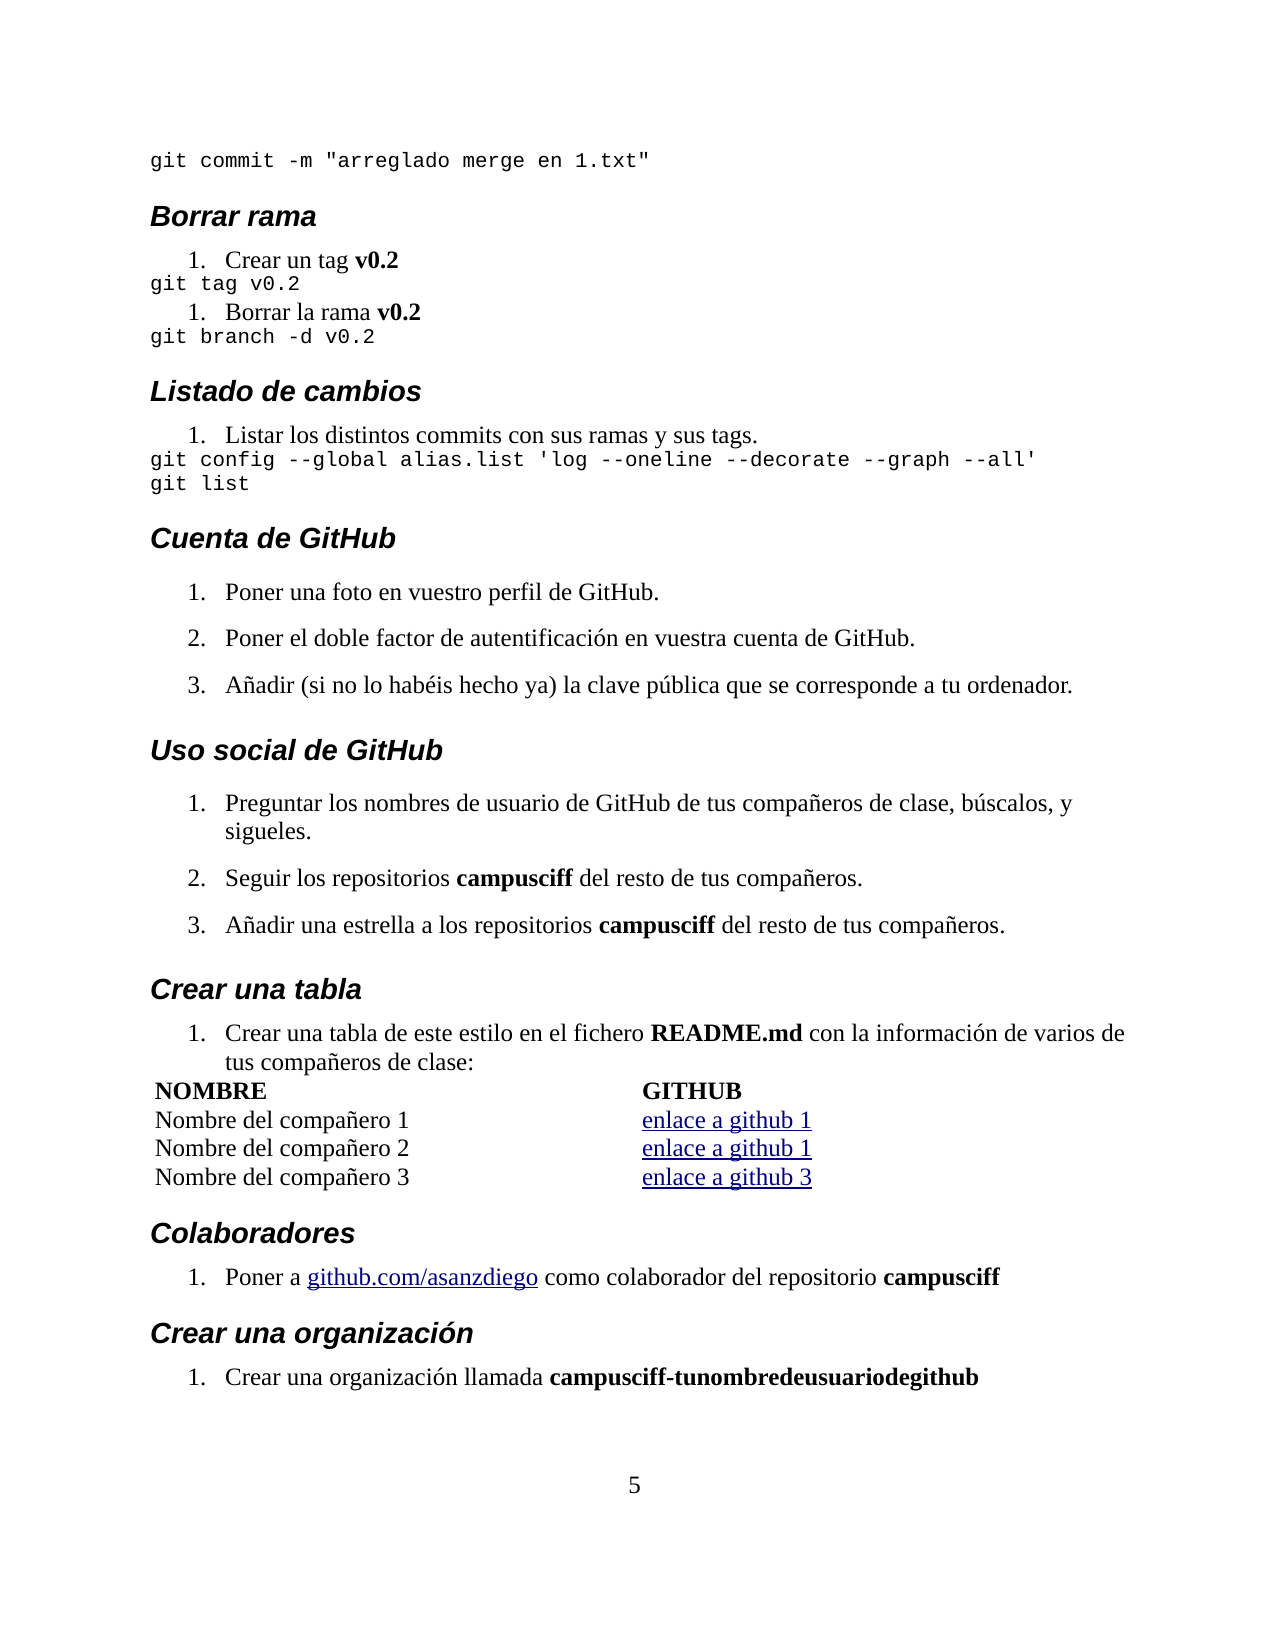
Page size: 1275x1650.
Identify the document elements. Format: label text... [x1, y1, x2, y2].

list Poner el doble factor de autentificación en vuestra cuenta de GitHub. [187, 623, 1125, 652]
table_cell enlace a github 1 [638, 1105, 1125, 1133]
list Crear un tag v0.2 [187, 245, 1125, 273]
text git branch -d v0.2 [150, 326, 1125, 349]
list Preguntar los nombres de usuario de GitHub de tus compañeros de clase, búscalos, y sigueles. [187, 788, 1125, 845]
text git tag v0.2 [150, 273, 1125, 297]
list Añadir (si no lo habéis hecho ya) la clave pública que se corresponde a tu ordenador. [187, 670, 1125, 699]
table_cell enlace a github 1 [638, 1134, 1125, 1162]
text git list [150, 473, 1125, 497]
table_header GITHUB [638, 1076, 1125, 1105]
table_header NOMBRE [150, 1076, 637, 1105]
list Seguir los repositorios campusciff del resto de tus compañeros. [187, 863, 1125, 892]
table_cell Nombre del compañero 1 [150, 1105, 637, 1133]
subtitle Uso social de GitHub [150, 733, 1125, 766]
subtitle Listado de cambios [150, 374, 1125, 408]
table_cell enlace a github 3 [638, 1162, 1125, 1191]
list Listar los distintos commits con sus ramas y sus tags. [187, 421, 1125, 449]
text git config --global alias.list 'log --oneline --decorate --graph --all' [150, 449, 1125, 473]
subtitle Colaboradores [150, 1216, 1125, 1249]
table_cell Nombre del compañero 2 [150, 1134, 637, 1162]
list Crear una tabla de este estilo en el fichero README.md con la información de varios de tus compañeros de clase: [187, 1018, 1125, 1076]
list Añadir una estrella a los repositorios campusciff del resto de tus compañeros. [187, 910, 1125, 938]
table_cell Nombre del compañero 3 [150, 1162, 637, 1191]
subtitle Cuenta de GitHub [150, 522, 1125, 555]
list Poner una foto en vuestro perfil de GitHub. [187, 577, 1125, 605]
subtitle Crear una tabla [150, 972, 1125, 1006]
list Borrar la rama v0.2 [187, 297, 1125, 326]
list Crear una organización llamada campusciff-tunombredeusuariodegithub [187, 1362, 1125, 1391]
text git commit -m "arreglado merge en 1.txt" [150, 150, 1125, 174]
subtitle Crear una organización [150, 1316, 1125, 1349]
list Poner a github.com/asanzdiego como colaborador del repositorio campusciff [187, 1262, 1125, 1291]
subtitle Borrar rama [150, 199, 1125, 232]
